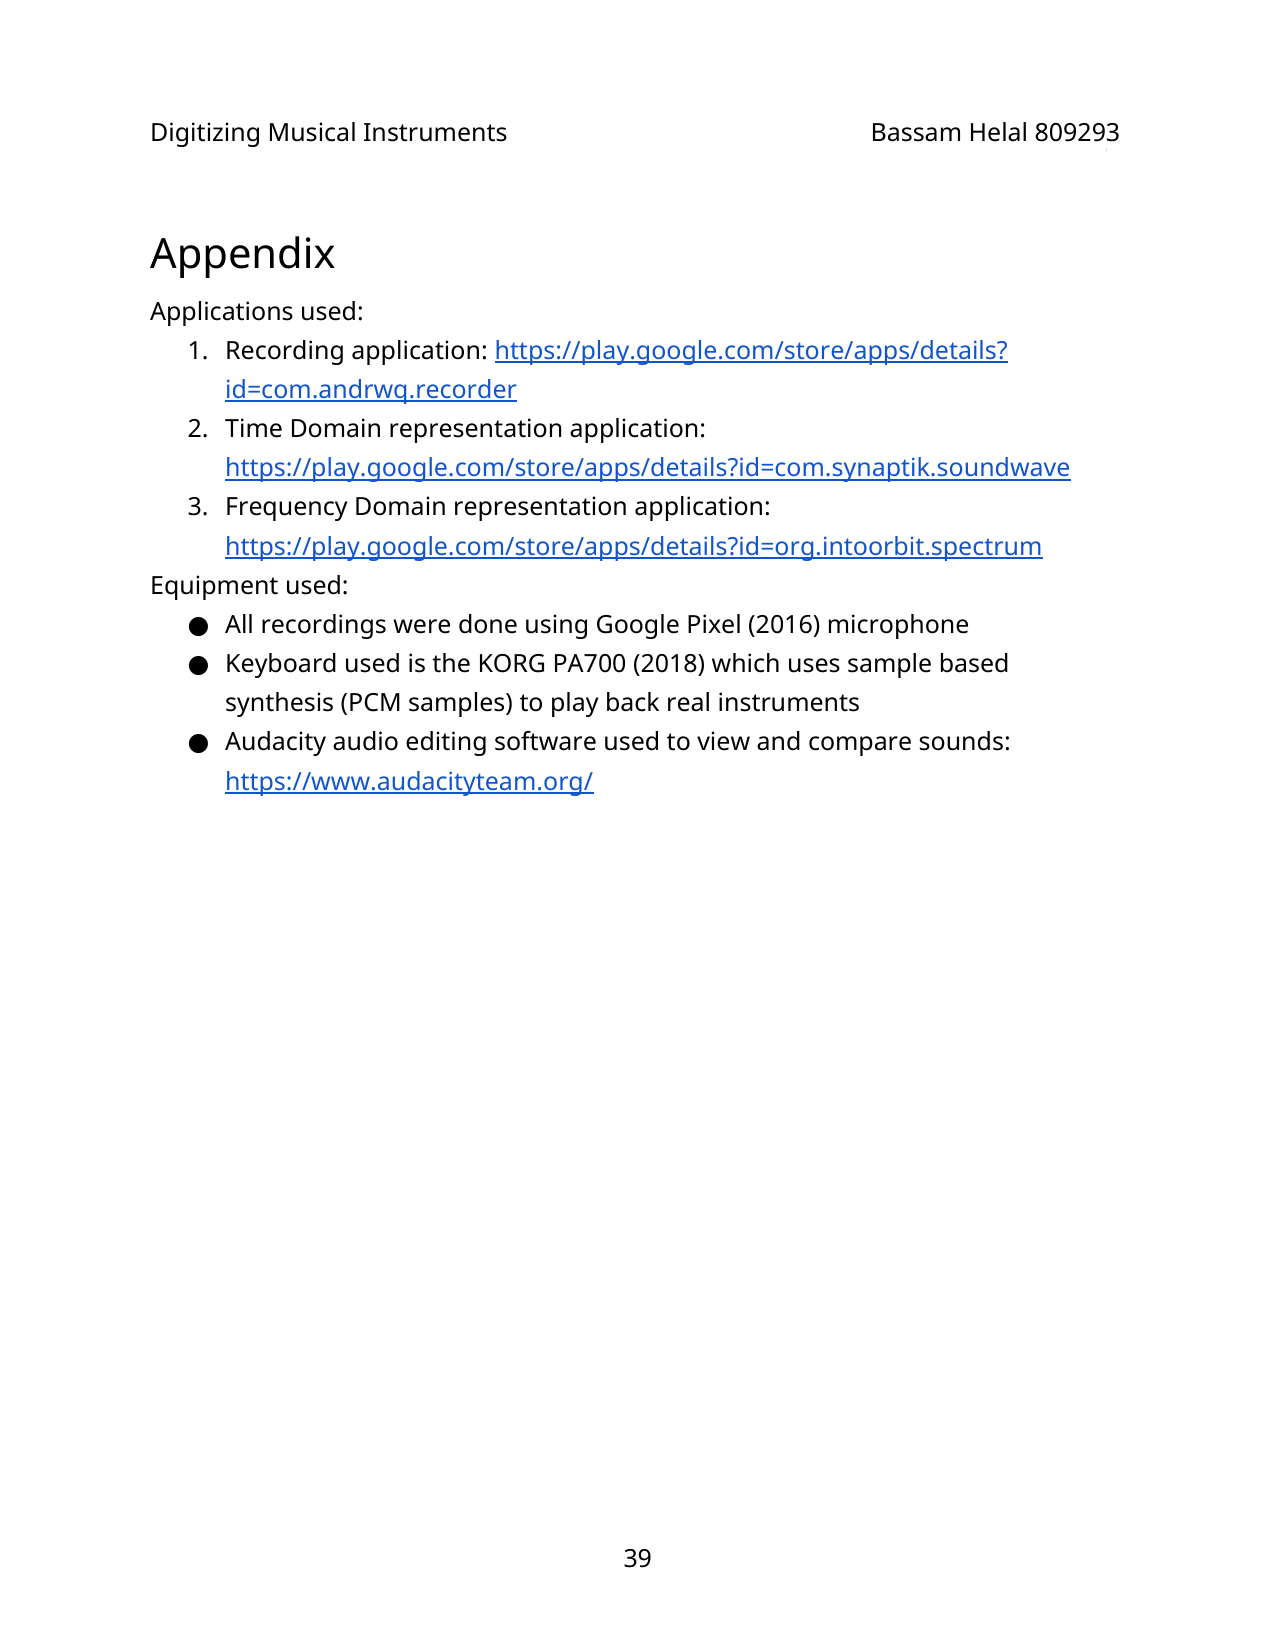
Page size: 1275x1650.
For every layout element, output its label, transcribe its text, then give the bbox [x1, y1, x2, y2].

list All recordings were done using Google Pixel (2016) microphone [187, 607, 1125, 641]
list Recording application: https://play.google.com/store/apps/details?id=com.andrwq.recorder [187, 332, 1125, 406]
list Frequency Domain representation application: https://play.google.com/store/apps/details?id=org.intoorbit.spectrum [187, 489, 1125, 562]
subtitle Appendix [150, 224, 1125, 281]
list Audacity audio editing software used to view and compare sounds: https://www.audacityteam.org/ [187, 724, 1125, 797]
text Equipment used: [150, 567, 1125, 601]
list Keyboard used is the KORG PA700 (2018) which uses sample based synthesis (PCM samples) to play back real instruments [187, 646, 1125, 719]
text Applications used: [150, 293, 1125, 327]
list Time Domain representation application: https://play.google.com/store/apps/details?id=com.synaptik.soundwave [187, 411, 1125, 484]
